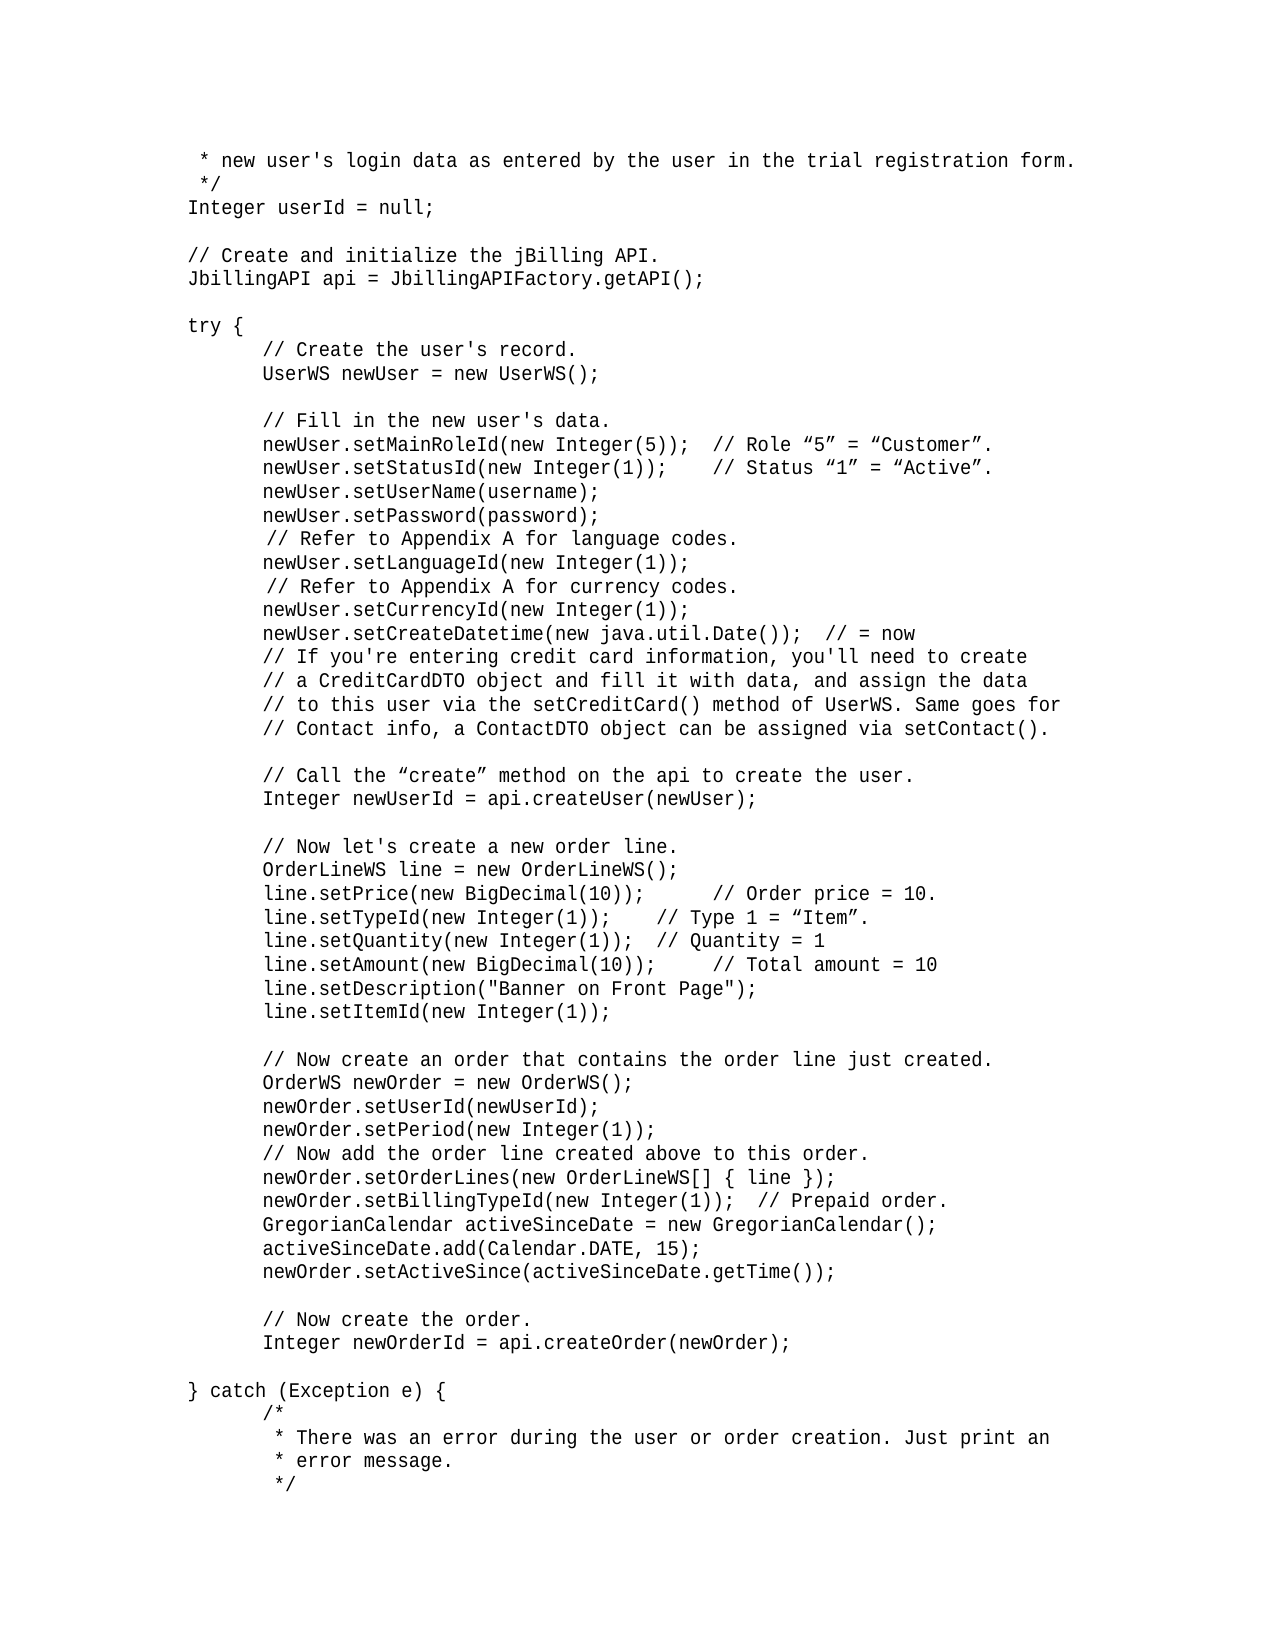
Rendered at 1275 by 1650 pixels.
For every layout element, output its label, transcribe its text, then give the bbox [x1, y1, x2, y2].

text // Now create an order that contains the order line just created. [187, 1048, 1087, 1072]
text /* [187, 1403, 1087, 1427]
text OrderWS newOrder = new OrderWS(); [187, 1072, 1087, 1096]
text newOrder.setOrderLines(new OrderLineWS[] { line }); [187, 1167, 1087, 1190]
text */ [187, 174, 1087, 197]
text // Refer to Appendix A for currency codes. [187, 576, 1087, 599]
text // Fill in the new user's data. [187, 410, 1087, 434]
text newUser.setCurrencyId(new Integer(1)); [187, 599, 1087, 623]
text // If you're entering credit card information, you'll need to create [187, 647, 1087, 670]
text line.setTypeId(new Integer(1)); // Type 1 = “Item”. [187, 907, 1087, 930]
text Integer newUserId = api.createUser(newUser); [187, 788, 1087, 812]
text */ [187, 1474, 1087, 1498]
text UserWS newUser = new UserWS(); [187, 363, 1087, 386]
text // Now create the order. [187, 1309, 1087, 1332]
text newUser.setUserName(username); [187, 481, 1087, 505]
text // Contact info, a ContactDTO object can be assigned via setContact(). [187, 717, 1087, 741]
text newUser.setStatusId(new Integer(1)); // Status “1” = “Active”. [187, 457, 1087, 481]
text Integer newOrderId = api.createOrder(newOrder); [187, 1332, 1087, 1356]
text newOrder.setActiveSince(activeSinceDate.getTime()); [187, 1261, 1087, 1285]
text newUser.setCreateDatetime(new java.util.Date()); // = now [187, 623, 1087, 647]
text // Call the “create” method on the api to create the user. [187, 765, 1087, 788]
text // Create and initialize the jBilling API. [187, 244, 1087, 268]
text // Now let's create a new order line. [187, 836, 1087, 859]
text activeSinceDate.add(Calendar.DATE, 15); [187, 1238, 1087, 1261]
text line.setItemId(new Integer(1)); [187, 1001, 1087, 1025]
text line.setPrice(new BigDecimal(10)); // Order price = 10. [187, 883, 1087, 907]
text OrderLineWS line = new OrderLineWS(); [187, 859, 1087, 883]
text * There was an error during the user or order creation. Just print an [187, 1427, 1087, 1451]
text try { [187, 316, 1087, 339]
text GregorianCalendar activeSinceDate = new GregorianCalendar(); [187, 1214, 1087, 1238]
text line.setQuantity(new Integer(1)); // Quantity = 1 [187, 930, 1087, 954]
text } catch (Exception e) { [187, 1379, 1087, 1403]
text newOrder.setUserId(newUserId); [187, 1096, 1087, 1119]
text newUser.setMainRoleId(new Integer(5)); // Role “5” = “Customer”. [187, 434, 1087, 457]
text line.setDescription("Banner on Front Page"); [187, 978, 1087, 1001]
text // Now add the order line created above to this order. [187, 1143, 1087, 1167]
text // to this user via the setCreditCard() method of UserWS. Same goes for [187, 694, 1087, 717]
text // a CreditCardDTO object and fill it with data, and assign the data [187, 670, 1087, 694]
text newOrder.setBillingTypeId(new Integer(1)); // Prepaid order. [187, 1190, 1087, 1214]
text // Create the user's record. [187, 339, 1087, 363]
text * new user's login data as entered by the user in the trial registration form. [187, 150, 1087, 174]
text newUser.setLanguageId(new Integer(1)); [187, 552, 1087, 576]
text Integer userId = null; [187, 197, 1087, 221]
text line.setAmount(new BigDecimal(10)); // Total amount = 10 [187, 954, 1087, 978]
text newOrder.setPeriod(new Integer(1)); [187, 1119, 1087, 1143]
text newUser.setPassword(password); [187, 505, 1087, 528]
text // Refer to Appendix A for language codes. [187, 528, 1087, 552]
text * error message. [187, 1451, 1087, 1474]
text JbillingAPI api = JbillingAPIFactory.getAPI(); [187, 268, 1087, 292]
